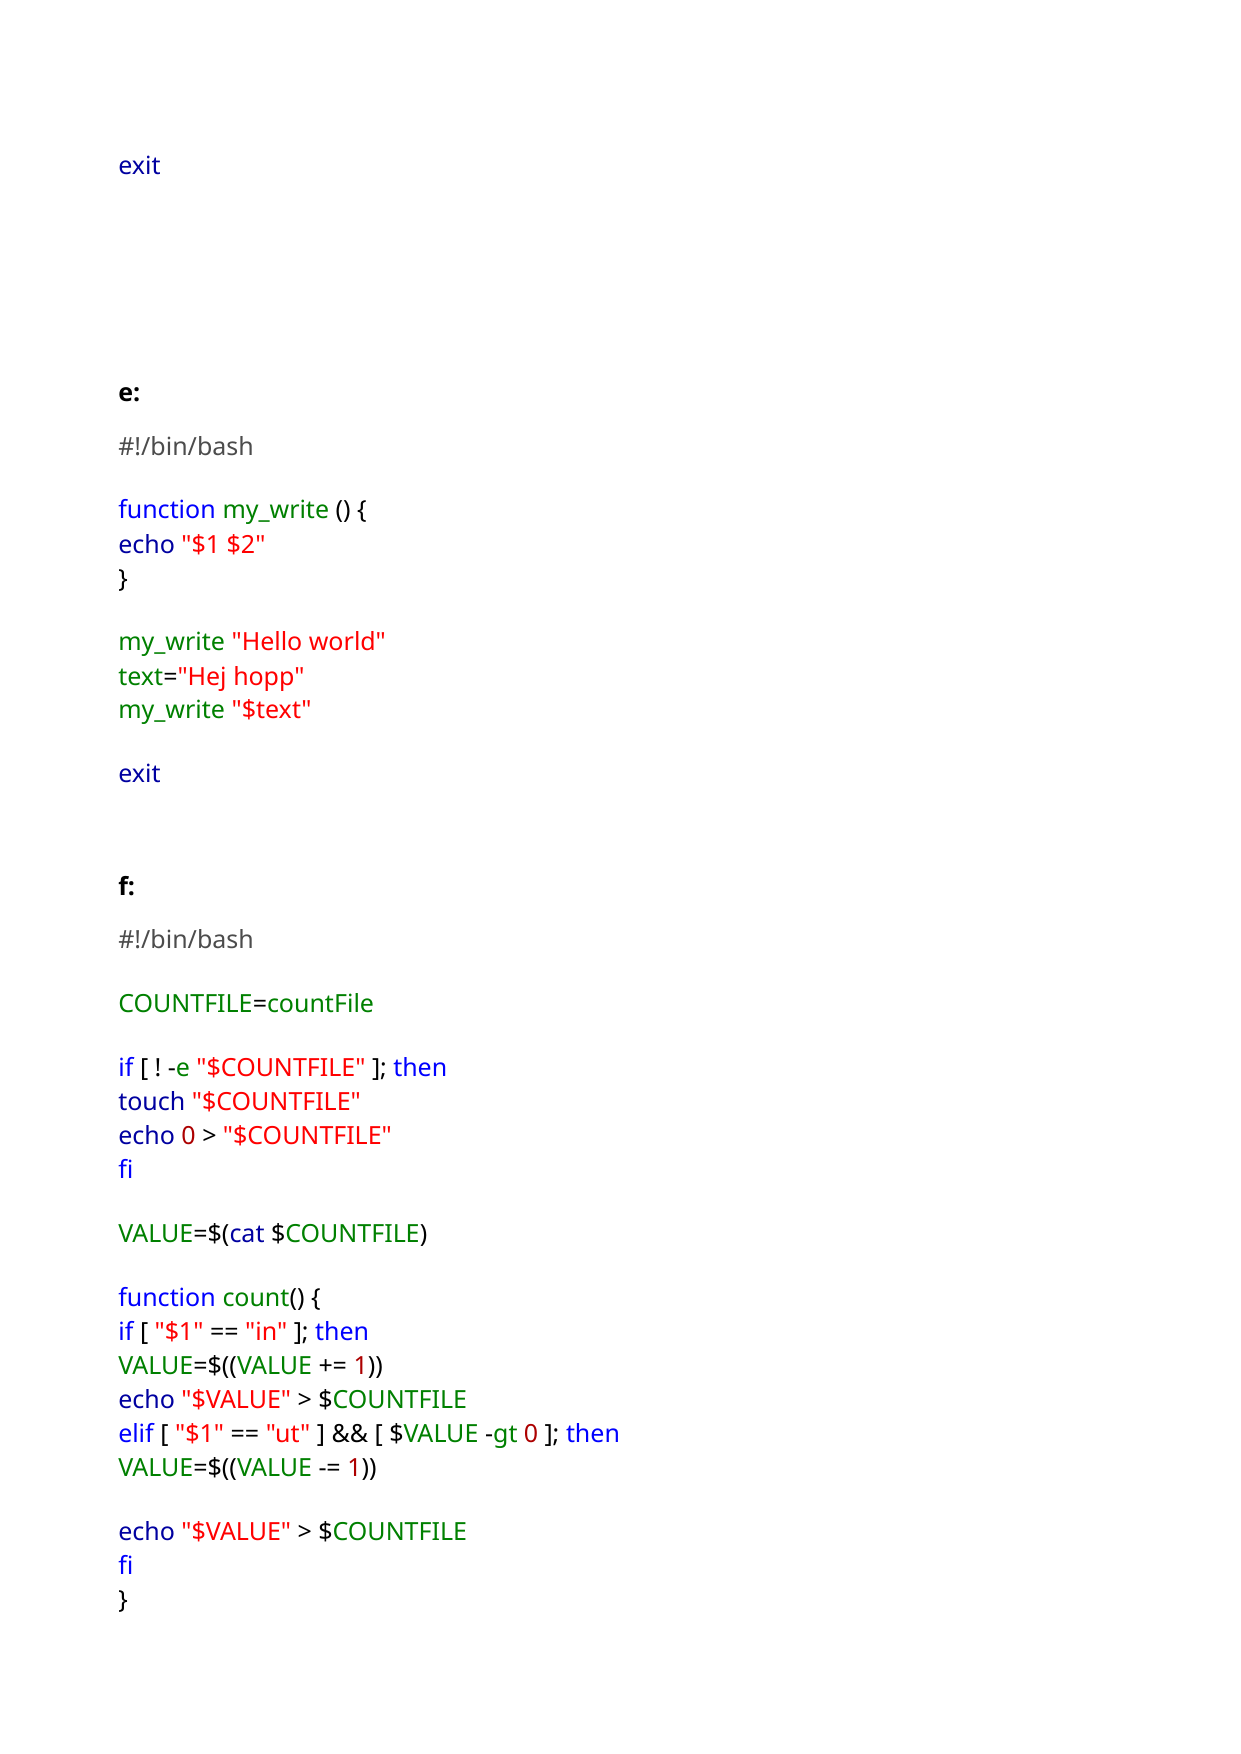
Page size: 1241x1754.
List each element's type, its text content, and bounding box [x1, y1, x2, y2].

text VALUE=$(cat $COUNTFILE) [118, 1216, 1122, 1249]
text #!/bin/bash [118, 922, 1122, 956]
text function count() { [118, 1279, 1122, 1313]
text echo "$VALUE" > $COUNTFILE [118, 1513, 1122, 1547]
text exit [118, 148, 1122, 182]
text fi [118, 1152, 1122, 1186]
text echo "$VALUE" > $COUNTFILE [118, 1381, 1122, 1416]
text if [ ! -e "$COUNTFILE" ]; then [118, 1049, 1122, 1084]
text } [118, 560, 1122, 594]
text exit [118, 756, 1122, 790]
text VALUE=$((VALUE -= 1)) [118, 1449, 1122, 1484]
text echo 0 > "$COUNTFILE" [118, 1118, 1122, 1152]
text #!/bin/bash [118, 428, 1122, 462]
text elif [ "$1" == "ut" ] && [ $VALUE -gt 0 ]; then [118, 1416, 1122, 1449]
text e: [118, 375, 1122, 409]
text COUNTFILE=countFile [118, 986, 1122, 1020]
text VALUE=$((VALUE += 1)) [118, 1347, 1122, 1381]
text fi [118, 1547, 1122, 1581]
text echo "$1 $2" [118, 526, 1122, 560]
text } [118, 1581, 1122, 1616]
text text="Hej hopp" [118, 658, 1122, 692]
text my_write "$text" [118, 692, 1122, 726]
text if [ "$1" == "in" ]; then [118, 1313, 1122, 1347]
text function my_write () { [118, 492, 1122, 526]
text f: [118, 790, 1122, 902]
text my_write "Hello world" [118, 624, 1122, 658]
text touch "$COUNTFILE" [118, 1084, 1122, 1118]
